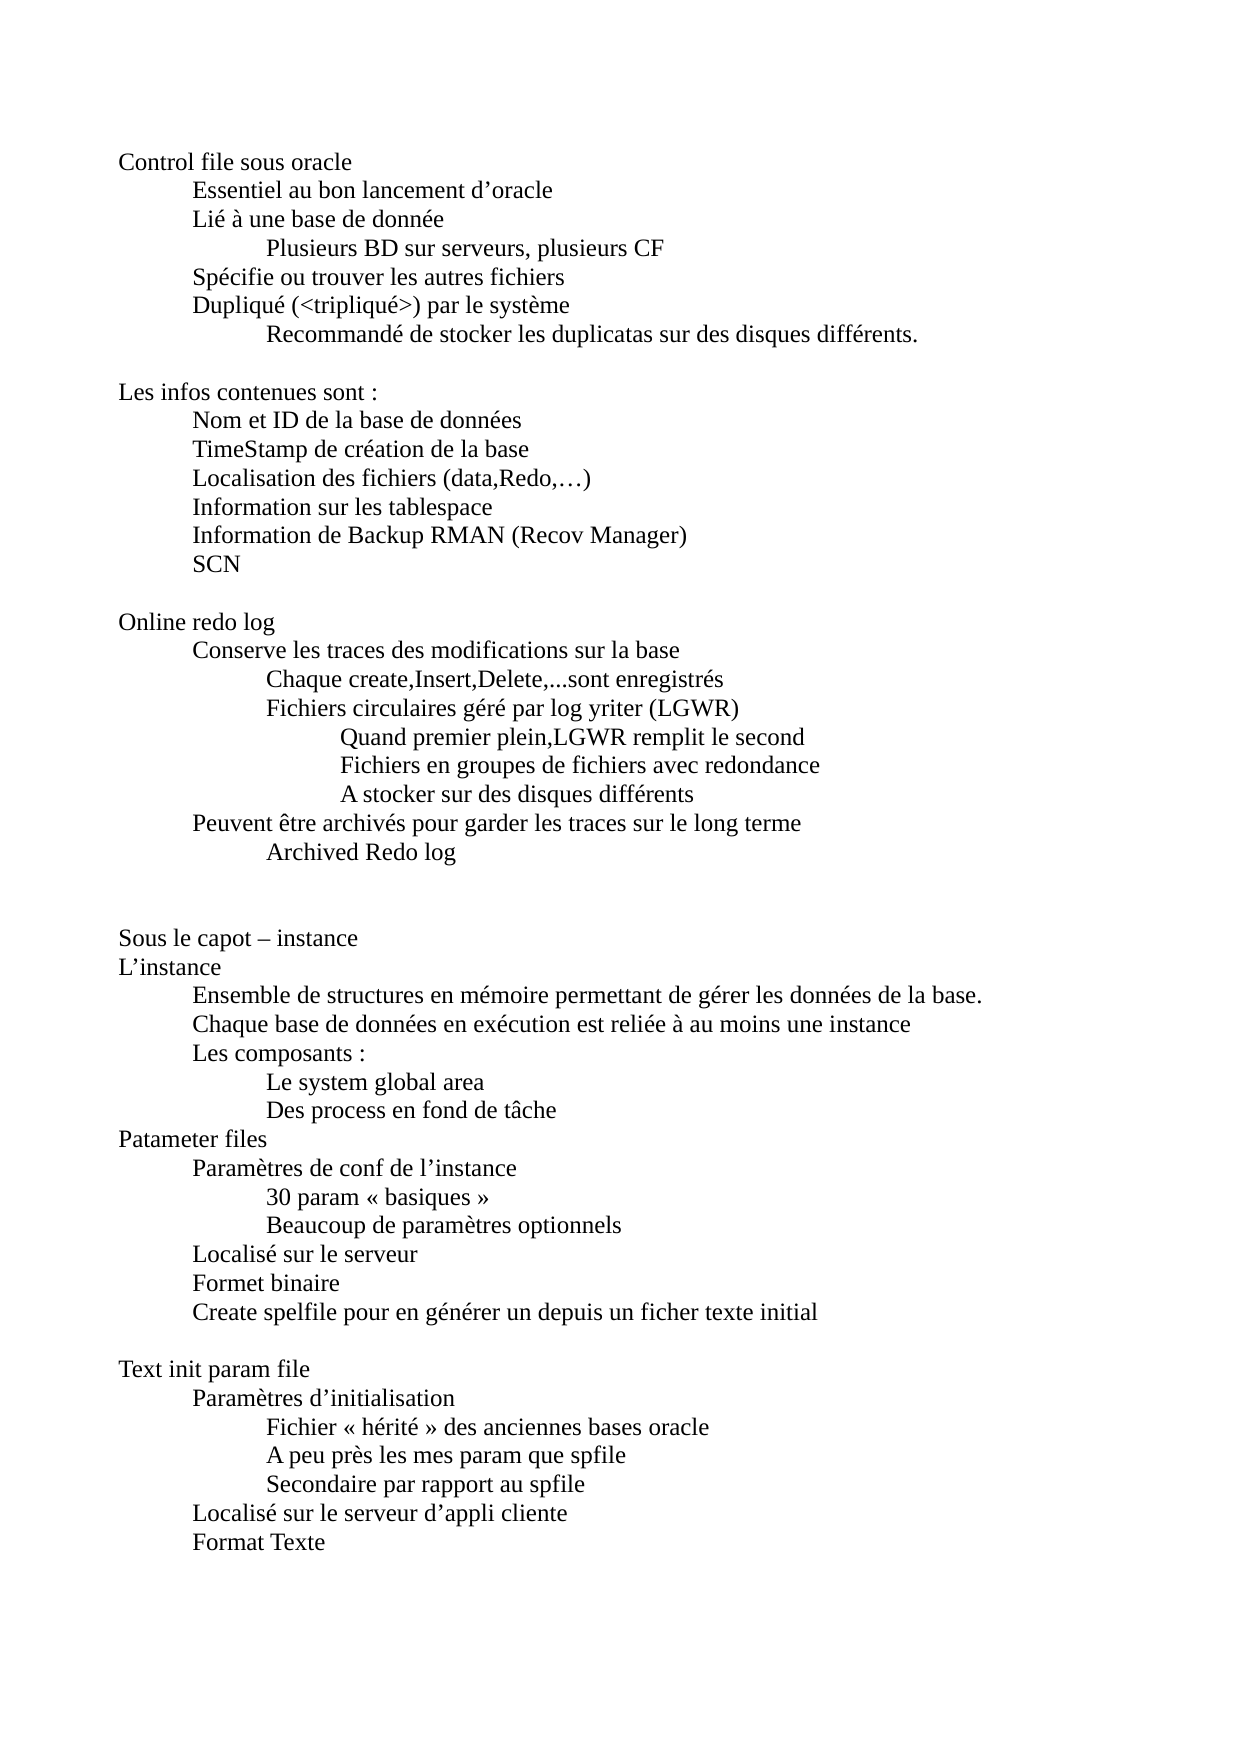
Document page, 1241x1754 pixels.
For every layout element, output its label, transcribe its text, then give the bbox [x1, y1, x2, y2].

text L’instance [118, 952, 1122, 981]
text Fichiers en groupes de fichiers avec redondance [118, 751, 1122, 779]
text 30 param « basiques » [118, 1182, 1122, 1211]
text Fichiers circulaires géré par log yriter (LGWR) [118, 693, 1122, 722]
text Localisé sur le serveur d’appli cliente [118, 1498, 1122, 1527]
text Recommandé de stocker les duplicatas sur des disques différents. [118, 319, 1122, 348]
text A stocker sur des disques différents [118, 779, 1122, 808]
text Online redo log [118, 607, 1122, 636]
text Fichier « hérité » des anciennes bases oracle [118, 1412, 1122, 1441]
text Secondaire par rapport au spfile [118, 1469, 1122, 1498]
text Text init param file [118, 1354, 1122, 1383]
text Paramètres de conf de l’instance [118, 1153, 1122, 1182]
text Create spelfile pour en générer un depuis un ficher texte initial [118, 1297, 1122, 1326]
text Paramètres d’initialisation [118, 1383, 1122, 1412]
text Beaucoup de paramètres optionnels [118, 1211, 1122, 1239]
text Format Texte [118, 1527, 1122, 1556]
text Ensemble de structures en mémoire permettant de gérer les données de la base. [118, 981, 1122, 1009]
text TimeStamp de création de la base [118, 434, 1122, 463]
text Chaque create,Insert,Delete,...sont enregistrés [118, 664, 1122, 693]
text Information sur les tablespace [118, 492, 1122, 521]
text A peu près les mes param que spfile [118, 1441, 1122, 1469]
text Peuvent être archivés pour garder les traces sur le long terme [118, 808, 1122, 837]
text SCN [118, 549, 1122, 578]
text Nom et ID de la base de données [118, 406, 1122, 434]
text Quand premier plein,LGWR remplit le second [118, 722, 1122, 751]
text Les composants : [118, 1038, 1122, 1067]
text Lié à une base de donnée [118, 204, 1122, 233]
text Essentiel au bon lancement d’oracle [118, 176, 1122, 204]
text Archived Redo log [118, 837, 1122, 866]
text Information de Backup RMAN (Recov Manager) [118, 521, 1122, 549]
text Patameter files [118, 1124, 1122, 1153]
text Localisation des fichiers (data,Redo,…) [118, 463, 1122, 492]
text Les infos contenues sont : [118, 377, 1122, 406]
text Plusieurs BD sur serveurs, plusieurs CF [118, 233, 1122, 262]
text Formet binaire [118, 1268, 1122, 1297]
text Conserve les traces des modifications sur la base [118, 636, 1122, 664]
text Sous le capot – instance [118, 923, 1122, 952]
text Des process en fond de tâche [118, 1096, 1122, 1124]
text Le system global area [118, 1067, 1122, 1096]
text Spécifie ou trouver les autres fichiers [118, 262, 1122, 291]
text Chaque base de données en exécution est reliée à au moins une instance [118, 1009, 1122, 1038]
text Dupliqué (<tripliqué>) par le système [118, 291, 1122, 319]
text Control file sous oracle [118, 147, 1122, 176]
text Localisé sur le serveur [118, 1239, 1122, 1268]
